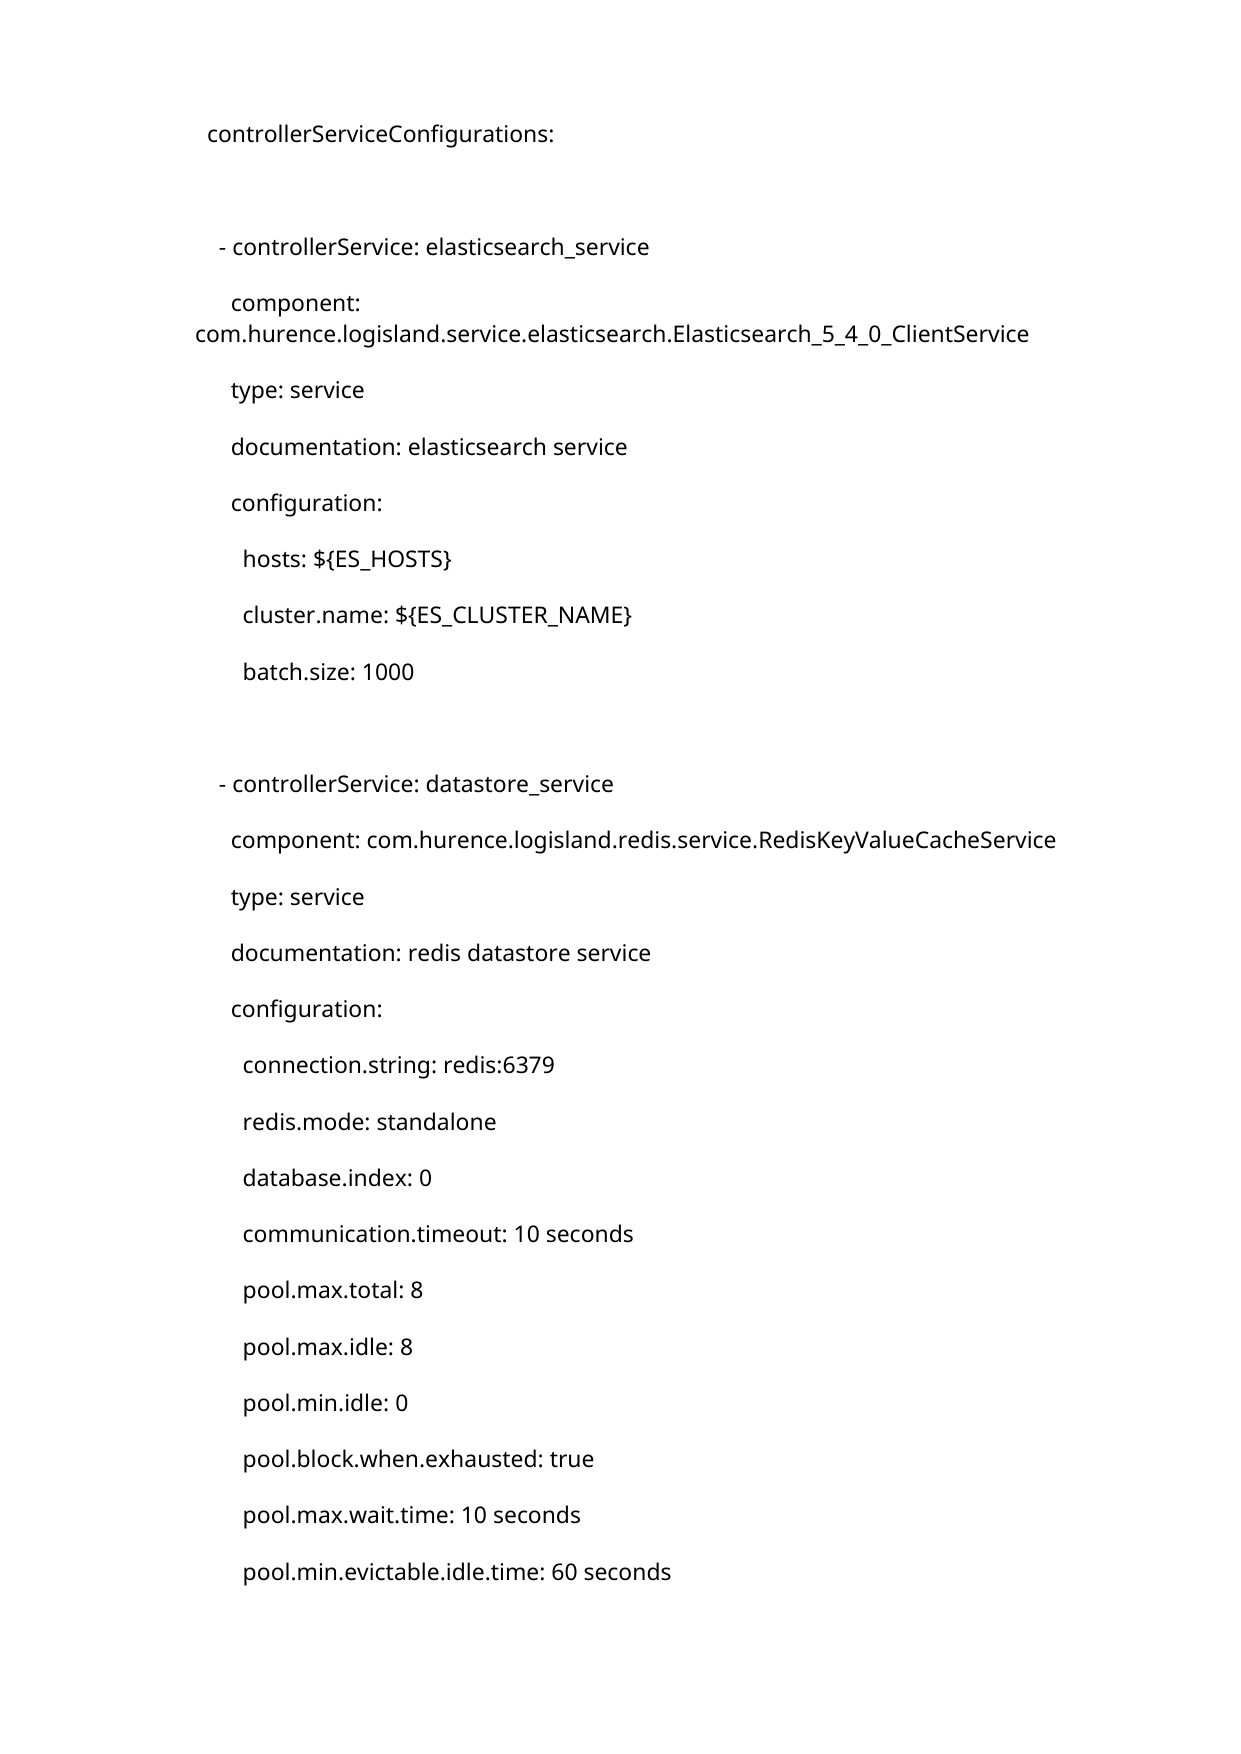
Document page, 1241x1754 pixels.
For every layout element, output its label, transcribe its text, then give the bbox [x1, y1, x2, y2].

text type: service [195, 881, 1122, 912]
text pool.max.wait.time: 10 seconds [195, 1499, 1122, 1531]
text cluster.name: ${ES_CLUSTER_NAME} [195, 599, 1122, 631]
text configuration: [195, 487, 1122, 518]
text documentation: redis datastore service [195, 937, 1122, 968]
text pool.min.idle: 0 [195, 1387, 1122, 1418]
text component: com.hurence.logisland.redis.service.RedisKeyValueCacheService [195, 824, 1122, 856]
text component: com.hurence.logisland.service.elasticsearch.Elasticsearch_5_4_0_ClientService [195, 287, 1122, 349]
text configuration: [195, 993, 1122, 1024]
text pool.block.when.exhausted: true [195, 1443, 1122, 1474]
text redis.mode: standalone [195, 1106, 1122, 1137]
text controllerServiceConfigurations: [195, 118, 1122, 149]
text - controllerService: datastore_service [195, 768, 1122, 799]
text - controllerService: elasticsearch_service [195, 231, 1122, 262]
text communication.timeout: 10 seconds [195, 1218, 1122, 1249]
text documentation: elasticsearch service [195, 431, 1122, 462]
text database.index: 0 [195, 1162, 1122, 1193]
text pool.min.evictable.idle.time: 60 seconds [195, 1556, 1122, 1587]
text pool.max.idle: 8 [195, 1331, 1122, 1362]
text hosts: ${ES_HOSTS} [195, 543, 1122, 574]
text pool.max.total: 8 [195, 1274, 1122, 1306]
text batch.size: 1000 [195, 656, 1122, 687]
text connection.string: redis:6379 [195, 1049, 1122, 1081]
text type: service [195, 374, 1122, 406]
